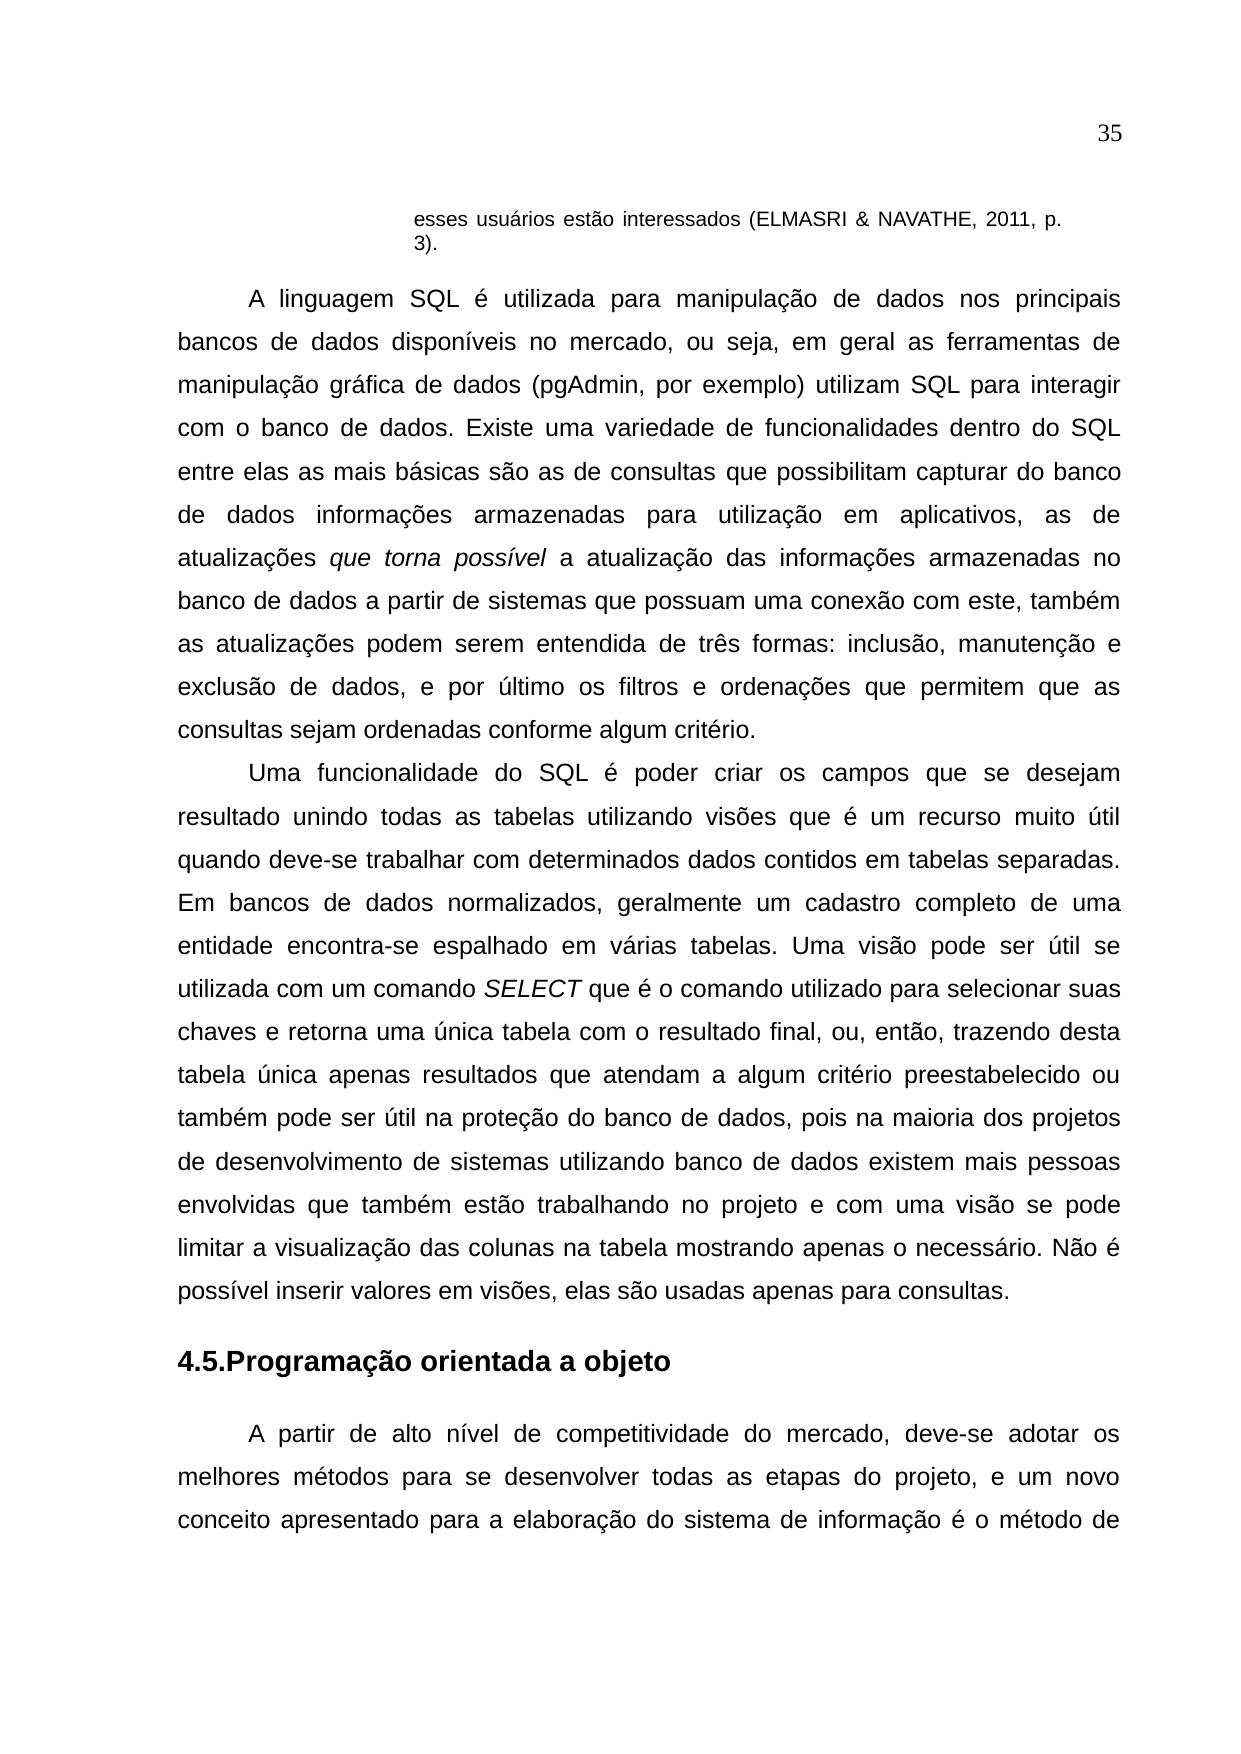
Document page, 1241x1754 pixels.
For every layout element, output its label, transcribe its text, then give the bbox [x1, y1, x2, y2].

text Uma funcionalidade do SQL é poder criar os campos que se desejam resultado unindo todas as tabelas utilizando visões que é um recurso muito útil quando deve-se trabalhar com determinados dados contidos em tabelas separadas. Em bancos de dados normalizados, geralmente um cadastro completo de uma entidade encontra-se espalhado em várias tabelas. Uma visão pode ser útil se utilizada com um comando SELECT que é o comando utilizado para selecionar suas chaves e retorna uma única tabela com o resultado final, ou, então, trazendo desta tabela única apenas resultados que atendam a algum critério preestabelecido ou também pode ser útil na proteção do banco de dados, pois na maioria dos projetos de desenvolvimento de sistemas utilizando banco de dados existem mais pessoas envolvidas que também estão trabalhando no projeto e com uma visão se pode limitar a visualização das colunas na tabela mostrando apenas o necessário. Não é possível inserir valores em visões, elas são usadas apenas para consultas. [177, 758, 1122, 1305]
text esses usuários estão interessados (ELMASRI & NAVATHE, 2011, p. 3). [413, 207, 1063, 254]
text A linguagem SQL é utilizada para manipulação de dados nos principais bancos de dados disponíveis no mercado, ou seja, em geral as ferramentas de manipulação gráfica de dados (pgAdmin, por exemplo) utilizam SQL para interagir com o banco de dados. Existe uma variedade de funcionalidades dentro do SQL entre elas as mais básicas são as de consultas que possibilitam capturar do banco de dados informações armazenadas para utilização em aplicativos, as de atualizações que torna possível a atualização das informações armazenadas no banco de dados a partir de sistemas que possuam uma conexão com este, também as atualizações podem serem entendida de três formas: inclusão, manutenção e exclusão de dados, e por último os filtros e ordenações que permitem que as consultas sejam ordenadas conforme algum critério. [177, 284, 1122, 744]
text A partir de alto nível de competitividade do mercado, deve-se adotar os melhores métodos para se desenvolver todas as etapas do projeto, e um novo conceito apresentado para a elaboração do sistema de informação é o método de [177, 1419, 1122, 1534]
subtitle 4.5.Programação orientada a objeto [177, 1344, 1122, 1377]
